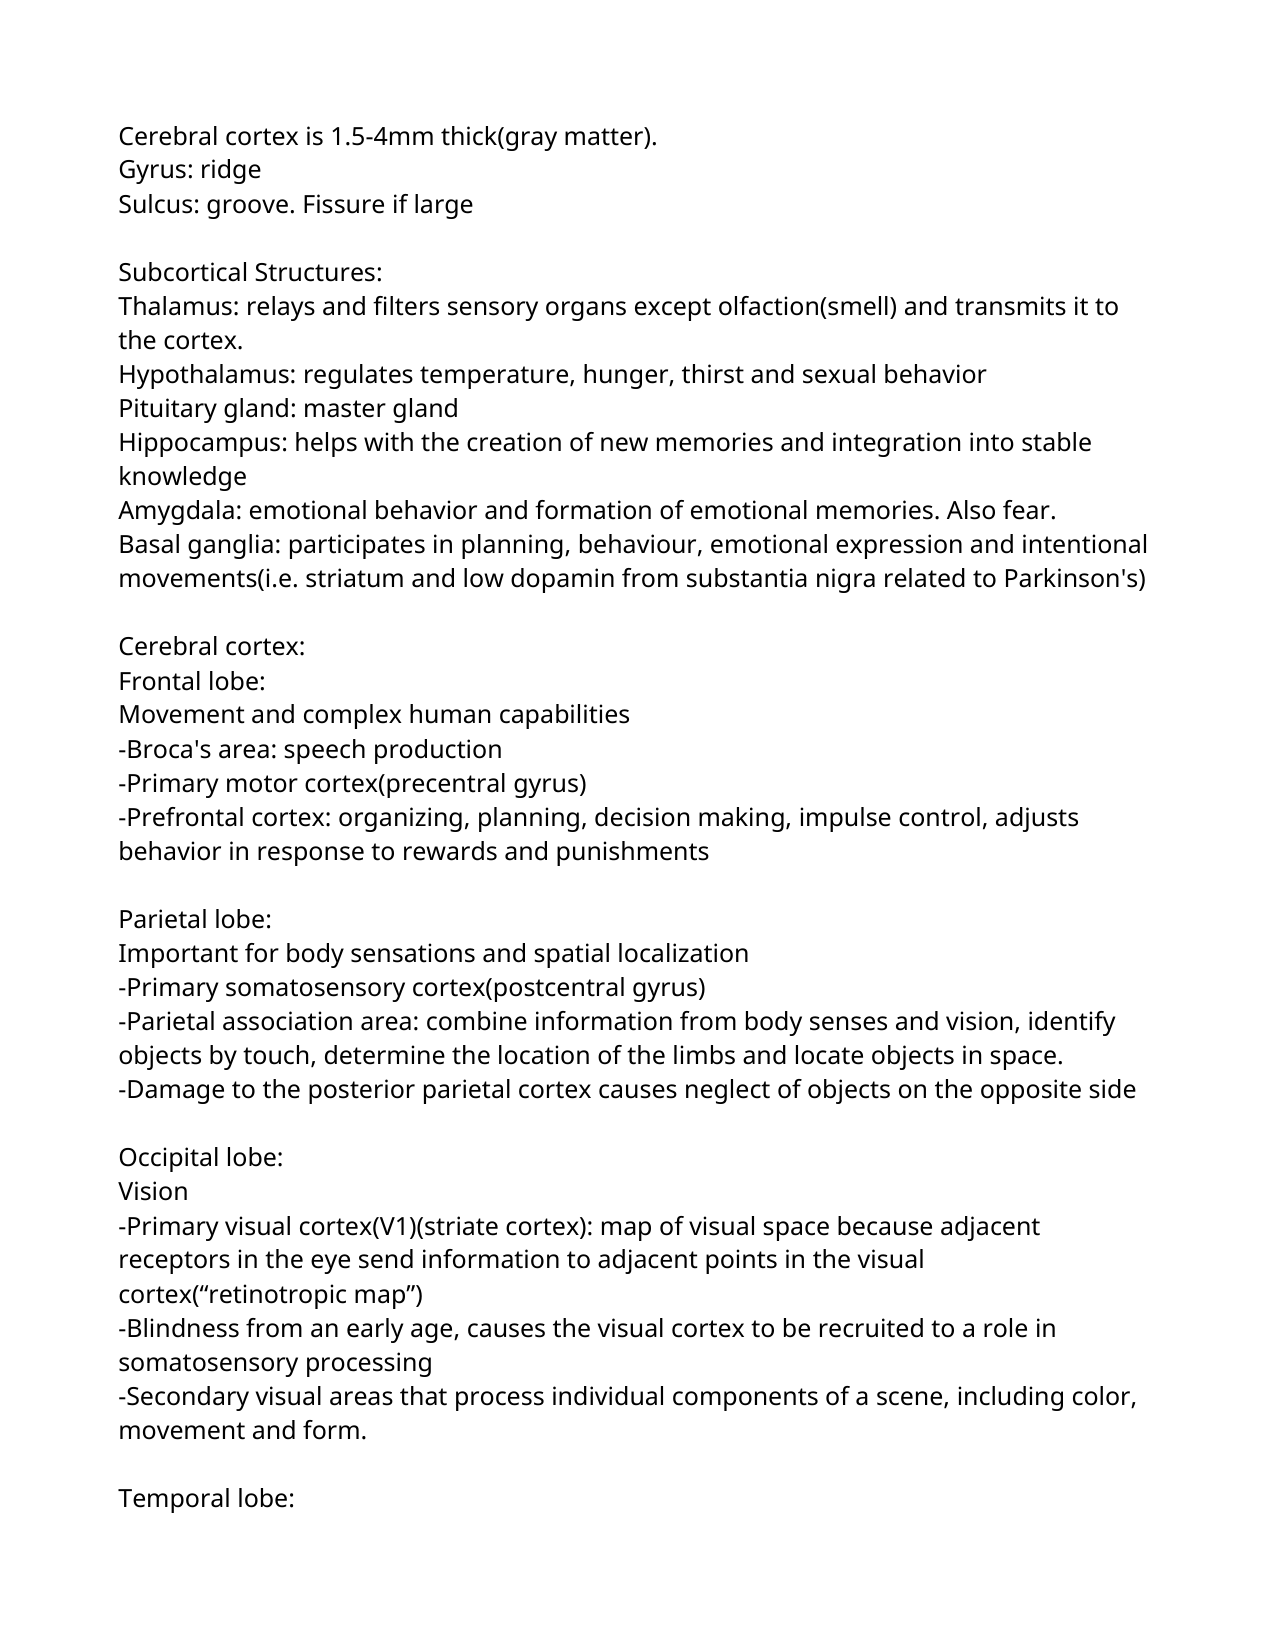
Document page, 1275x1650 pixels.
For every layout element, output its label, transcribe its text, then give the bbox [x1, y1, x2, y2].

text Important for body sensations and spatial localization [118, 936, 1157, 970]
text Parietal lobe: [118, 902, 1157, 936]
text -Primary motor cortex(precentral gyrus) [118, 765, 1157, 799]
text Amygdala: emotional behavior and formation of emotional memories. Also fear. [118, 493, 1157, 527]
text Sulcus: groove. Fissure if large [118, 186, 1157, 220]
text Movement and complex human capabilities [118, 697, 1157, 731]
text Cerebral cortex: [118, 629, 1157, 663]
text Thalamus: relays and filters sensory organs except olfaction(smell) and transmits it to the cortex. [118, 288, 1157, 357]
text Frontal lobe: [118, 663, 1157, 697]
text Temporal lobe: [118, 1481, 1157, 1515]
text Vision [118, 1174, 1157, 1208]
text -Broca's area: speech production [118, 731, 1157, 765]
text Cerebral cortex is 1.5-4mm thick(gray matter). [118, 118, 1157, 152]
text Pituitary gland: master gland [118, 391, 1157, 425]
text -Parietal association area: combine information from body senses and vision, identify objects by touch, determine the location of the limbs and locate objects in space. [118, 1004, 1157, 1072]
text -Primary visual cortex(V1)(striate cortex): map of visual space because adjacent receptors in the eye send information to adjacent points in the visual cortex(“retinotropic map”) [118, 1208, 1157, 1310]
text -Damage to the posterior parietal cortex causes neglect of objects on the opposite side [118, 1072, 1157, 1106]
text Occipital lobe: [118, 1140, 1157, 1174]
text -Primary somatosensory cortex(postcentral gyrus) [118, 970, 1157, 1004]
text -Blindness from an early age, causes the visual cortex to be recruited to a role in somatosensory processing [118, 1310, 1157, 1378]
text Subcortical Structures: [118, 254, 1157, 288]
text -Secondary visual areas that process individual components of a scene, including color, movement and form. [118, 1378, 1157, 1447]
text Hippocampus: helps with the creation of new memories and integration into stable knowledge [118, 425, 1157, 493]
text Basal ganglia: participates in planning, behaviour, emotional expression and intentional movements(i.e. striatum and low dopamin from substantia nigra related to Parkinson's) [118, 527, 1157, 595]
text -Prefrontal cortex: organizing, planning, decision making, impulse control, adjusts behavior in response to rewards and punishments [118, 799, 1157, 867]
text Hypothalamus: regulates temperature, hunger, thirst and sexual behavior [118, 357, 1157, 391]
text Gyrus: ridge [118, 152, 1157, 186]
